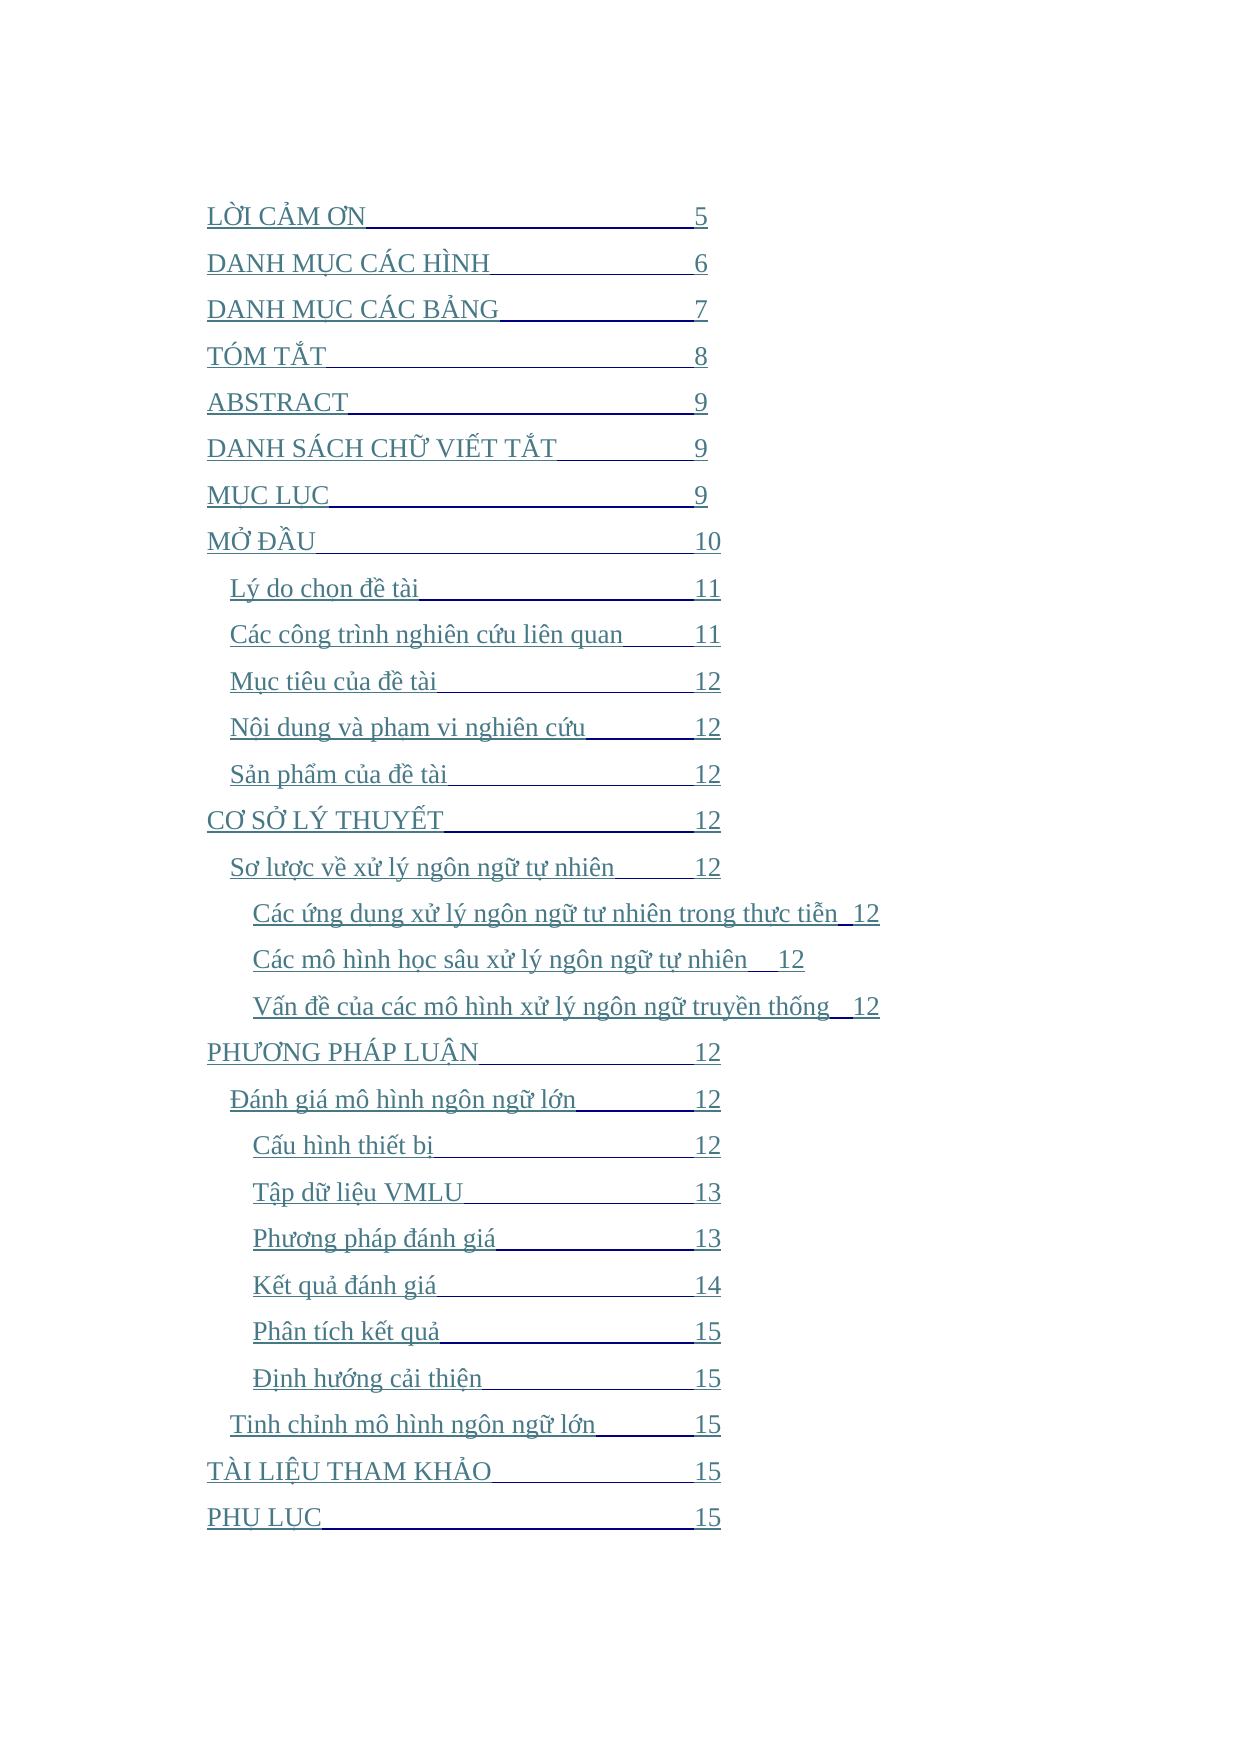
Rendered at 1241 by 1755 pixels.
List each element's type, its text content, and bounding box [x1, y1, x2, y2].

text PHƯƠNG PHÁP LUẬN 12 [207, 1037, 1093, 1068]
text Kết quả đánh giá 14 [252, 1269, 1093, 1300]
text Cấu hình thiết bị 12 [252, 1129, 1093, 1161]
text ABSTRACT 9 [207, 386, 1093, 417]
text TÀI LIỆU THAM KHẢO 15 [207, 1455, 1093, 1486]
text Phân tích kết quả 15 [252, 1315, 1093, 1346]
text MỞ ĐẦU 10 [207, 526, 1093, 557]
text Đánh giá mô hình ngôn ngữ lớn 12 [229, 1083, 1093, 1114]
text Các công trình nghiên cứu liên quan 11 [229, 618, 1093, 649]
text Mục tiêu của đề tài 12 [229, 665, 1093, 696]
text Sản phẩm của đề tài 12 [229, 758, 1093, 789]
text Các mô hình học sâu xử lý ngôn ngữ tự nhiên 12 [252, 944, 1093, 975]
text Tập dữ liệu VMLU 13 [252, 1176, 1093, 1207]
text DANH MỤC CÁC BẢNG 7 [207, 293, 1093, 324]
text DANH SÁCH CHỮ VIẾT TẮT 9 [207, 433, 1093, 464]
text DANH MỤC CÁC HÌNH 6 [207, 247, 1093, 278]
text Sơ lược về xử lý ngôn ngữ tự nhiên 12 [229, 851, 1093, 882]
text CƠ SỞ LÝ THUYẾT 12 [207, 804, 1093, 835]
text PHỤ LỤC 15 [207, 1501, 1093, 1532]
text TÓM TẮT 8 [207, 340, 1093, 371]
text Định hướng cải thiện 15 [252, 1362, 1093, 1393]
text MỤC LỤC 9 [207, 479, 1093, 510]
text Nội dung và phạm vi nghiên cứu 12 [229, 711, 1093, 742]
text Phương pháp đánh giá 13 [252, 1222, 1093, 1253]
text Tinh chỉnh mô hình ngôn ngữ lớn 15 [229, 1408, 1093, 1439]
text Vấn đề của các mô hình xử lý ngôn ngữ truyền thống 12 [252, 990, 1093, 1021]
text Các ứng dụng xử lý ngôn ngữ tư nhiên trong thực tiễn 12 [252, 897, 1093, 928]
text Lý do chọn đề tài 11 [229, 572, 1093, 603]
text LỜI CẢM ƠN 5 [207, 200, 1093, 231]
